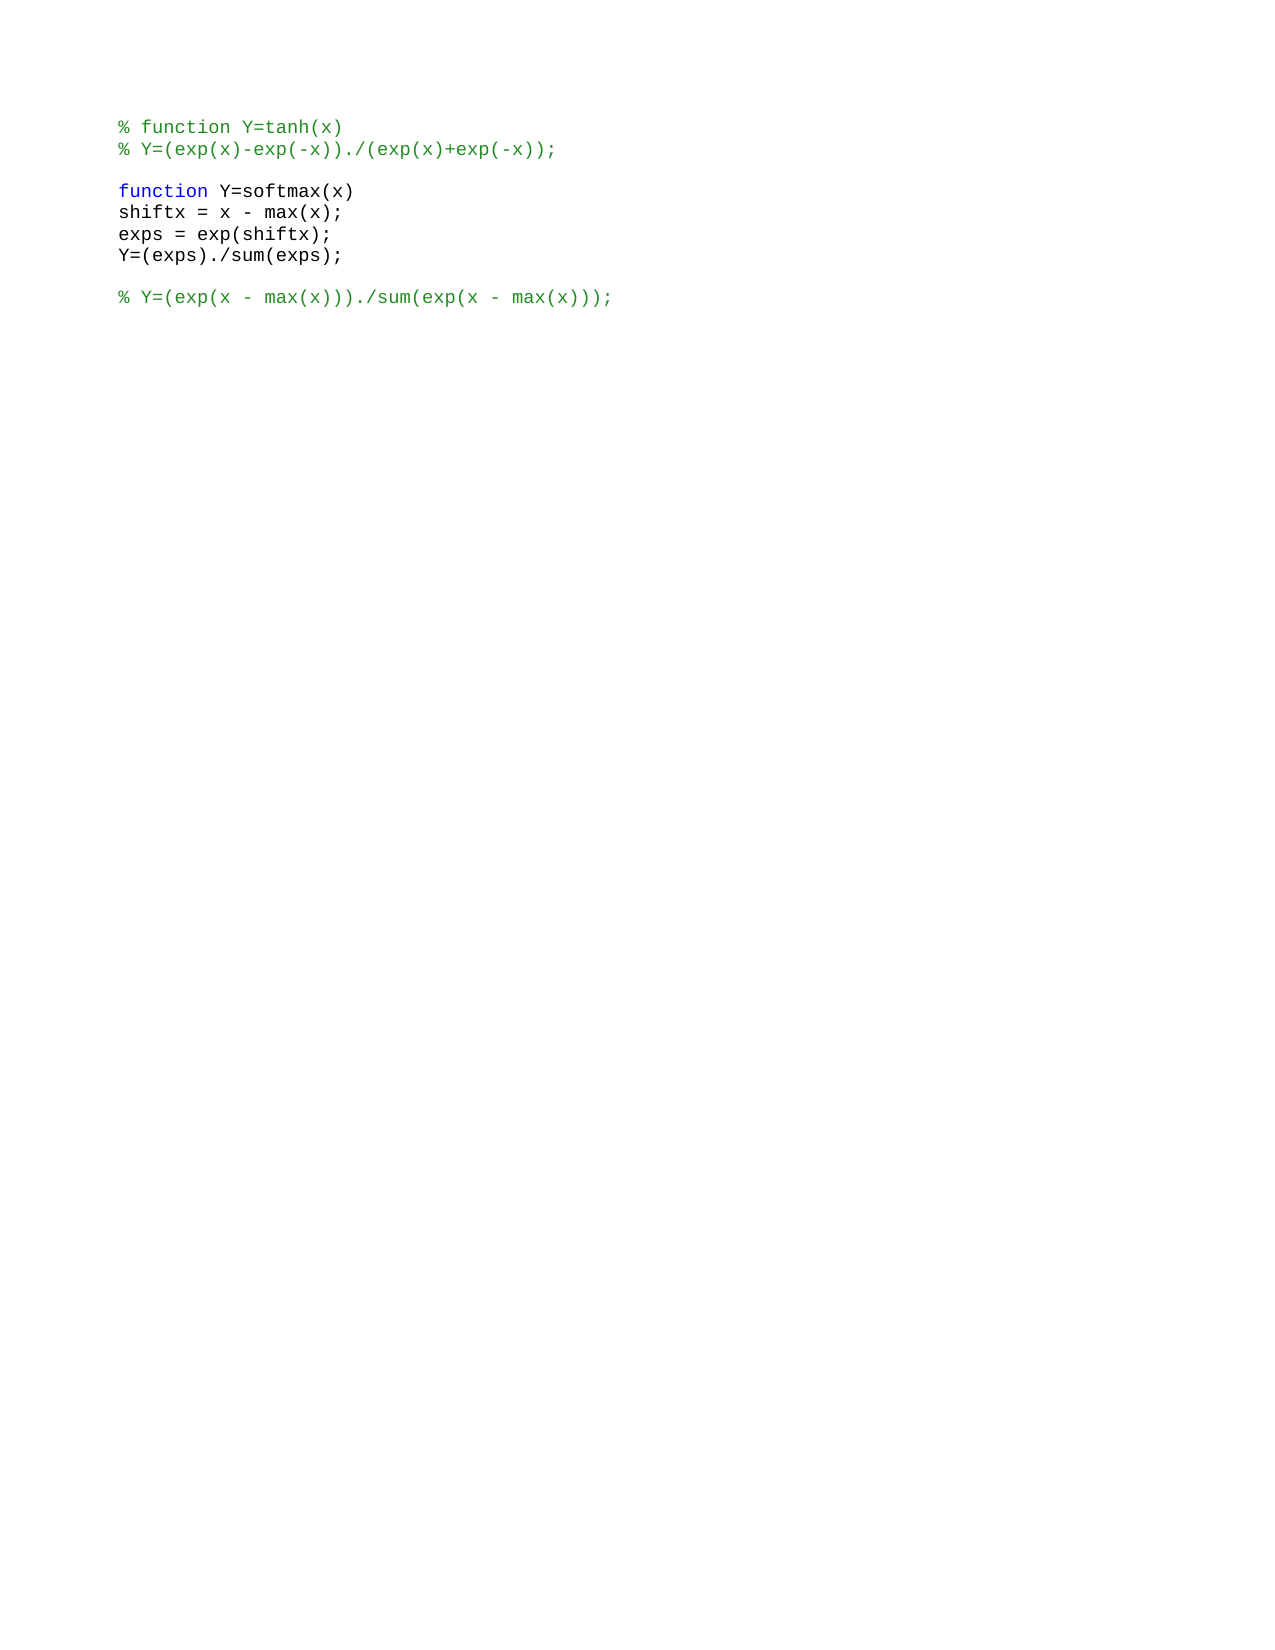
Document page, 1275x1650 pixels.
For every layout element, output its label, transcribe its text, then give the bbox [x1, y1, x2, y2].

text exps = exp(shiftx); [118, 224, 1157, 246]
text Y=(exps)./sum(exps); [118, 246, 1157, 267]
text shiftx = x - max(x); [118, 203, 1157, 224]
text % function Y=tanh(x) [118, 118, 1157, 139]
text function Y=softmax(x) [118, 182, 1157, 203]
text % Y=(exp(x - max(x)))./sum(exp(x - max(x))); [118, 288, 1157, 309]
text % Y=(exp(x)-exp(-x))./(exp(x)+exp(-x)); [118, 139, 1157, 161]
